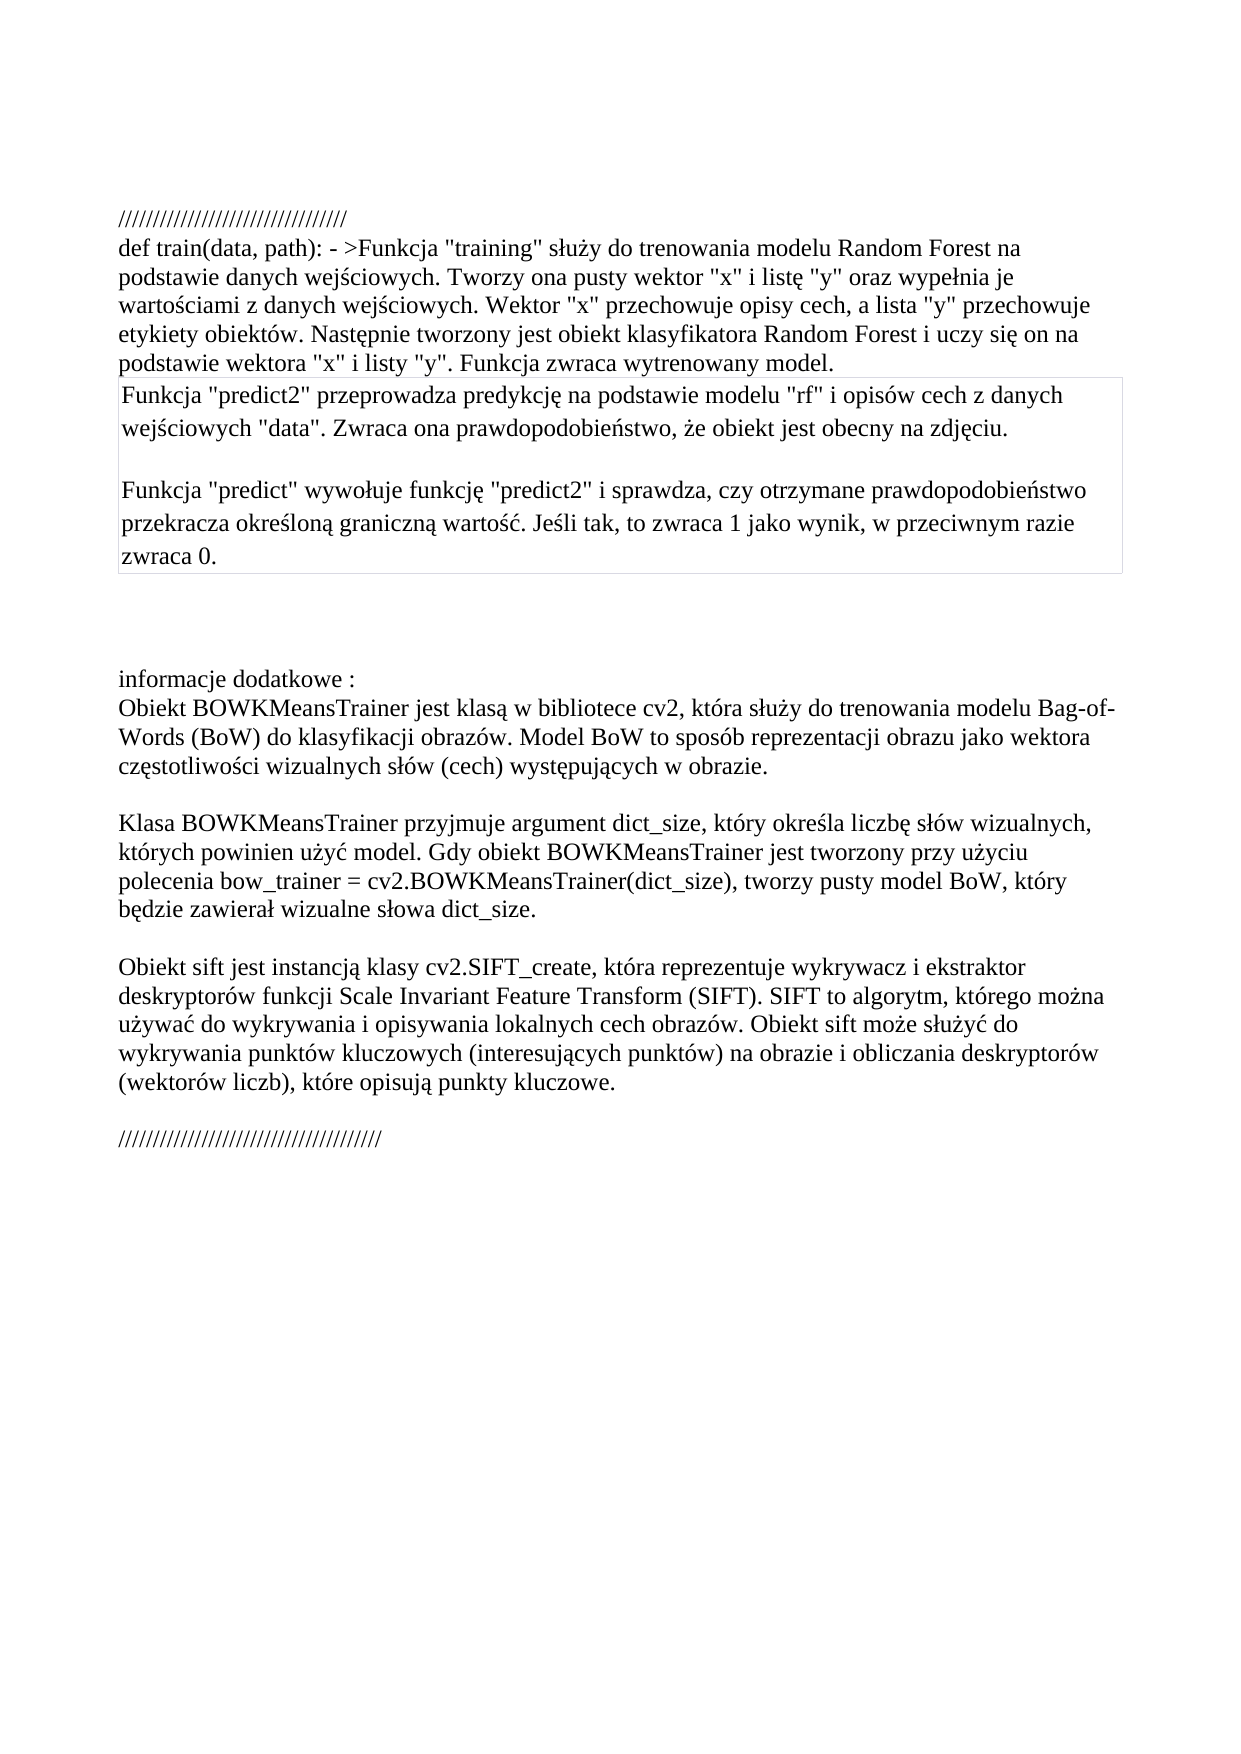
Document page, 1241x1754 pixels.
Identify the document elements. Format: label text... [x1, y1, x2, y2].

text Funkcja "predict" wywołuje funkcję "predict2" i sprawdza, czy otrzymane prawdopodobieństwo przekracza określoną graniczną wartość. Jeśli tak, to zwraca 1 jako wynik, w przeciwnym razie zwraca 0. [119, 472, 1122, 573]
text def train(data, path): - >Funkcja "training" służy do trenowania modelu Random Forest na podstawie danych wejściowych. Tworzy ona pusty wektor "x" i listę "y" oraz wypełnia je wartościami z danych wejściowych. Wektor "x" przechowuje opisy cech, a lista "y" przechowuje etykiety obiektów. Następnie tworzony jest obiekt klasyfikatora Random Forest i uczy się on na podstawie wektora "x" i listy "y". Funkcja zwraca wytrenowany model. [118, 233, 1122, 377]
text informacje dodatkowe : [118, 664, 1122, 693]
text Obiekt BOWKMeansTrainer jest klasą w bibliotece cv2, która służy do trenowania modelu Bag-of-Words (BoW) do klasyfikacji obrazów. Model BoW to sposób reprezentacji obrazu jako wektora częstotliwości wizualnych słów (cech) występujących w obrazie. [118, 693, 1122, 779]
text ////////////////////////////////////// [118, 1124, 1122, 1153]
text ///////////////////////////////// [118, 204, 1122, 233]
text Funkcja "predict2" przeprowadza predykcję na podstawie modelu "rf" i opisów cech z danych wejściowych "data". Zwraca ona prawdopodobieństwo, że obiekt jest obecny na zdjęciu. [119, 378, 1122, 442]
text Obiekt sift jest instancją klasy cv2.SIFT_create, która reprezentuje wykrywacz i ekstraktor deskryptorów funkcji Scale Invariant Feature Transform (SIFT). SIFT to algorytm, którego można używać do wykrywania i opisywania lokalnych cech obrazów. Obiekt sift może służyć do wykrywania punktów kluczowych (interesujących punktów) na obrazie i obliczania deskryptorów (wektorów liczb), które opisują punkty kluczowe. [118, 952, 1122, 1096]
text Klasa BOWKMeansTrainer przyjmuje argument dict_size, który określa liczbę słów wizualnych, których powinien użyć model. Gdy obiekt BOWKMeansTrainer jest tworzony przy użyciu polecenia bow_trainer = cv2.BOWKMeansTrainer(dict_size), tworzy pusty model BoW, który będzie zawierał wizualne słowa dict_size. [118, 808, 1122, 923]
